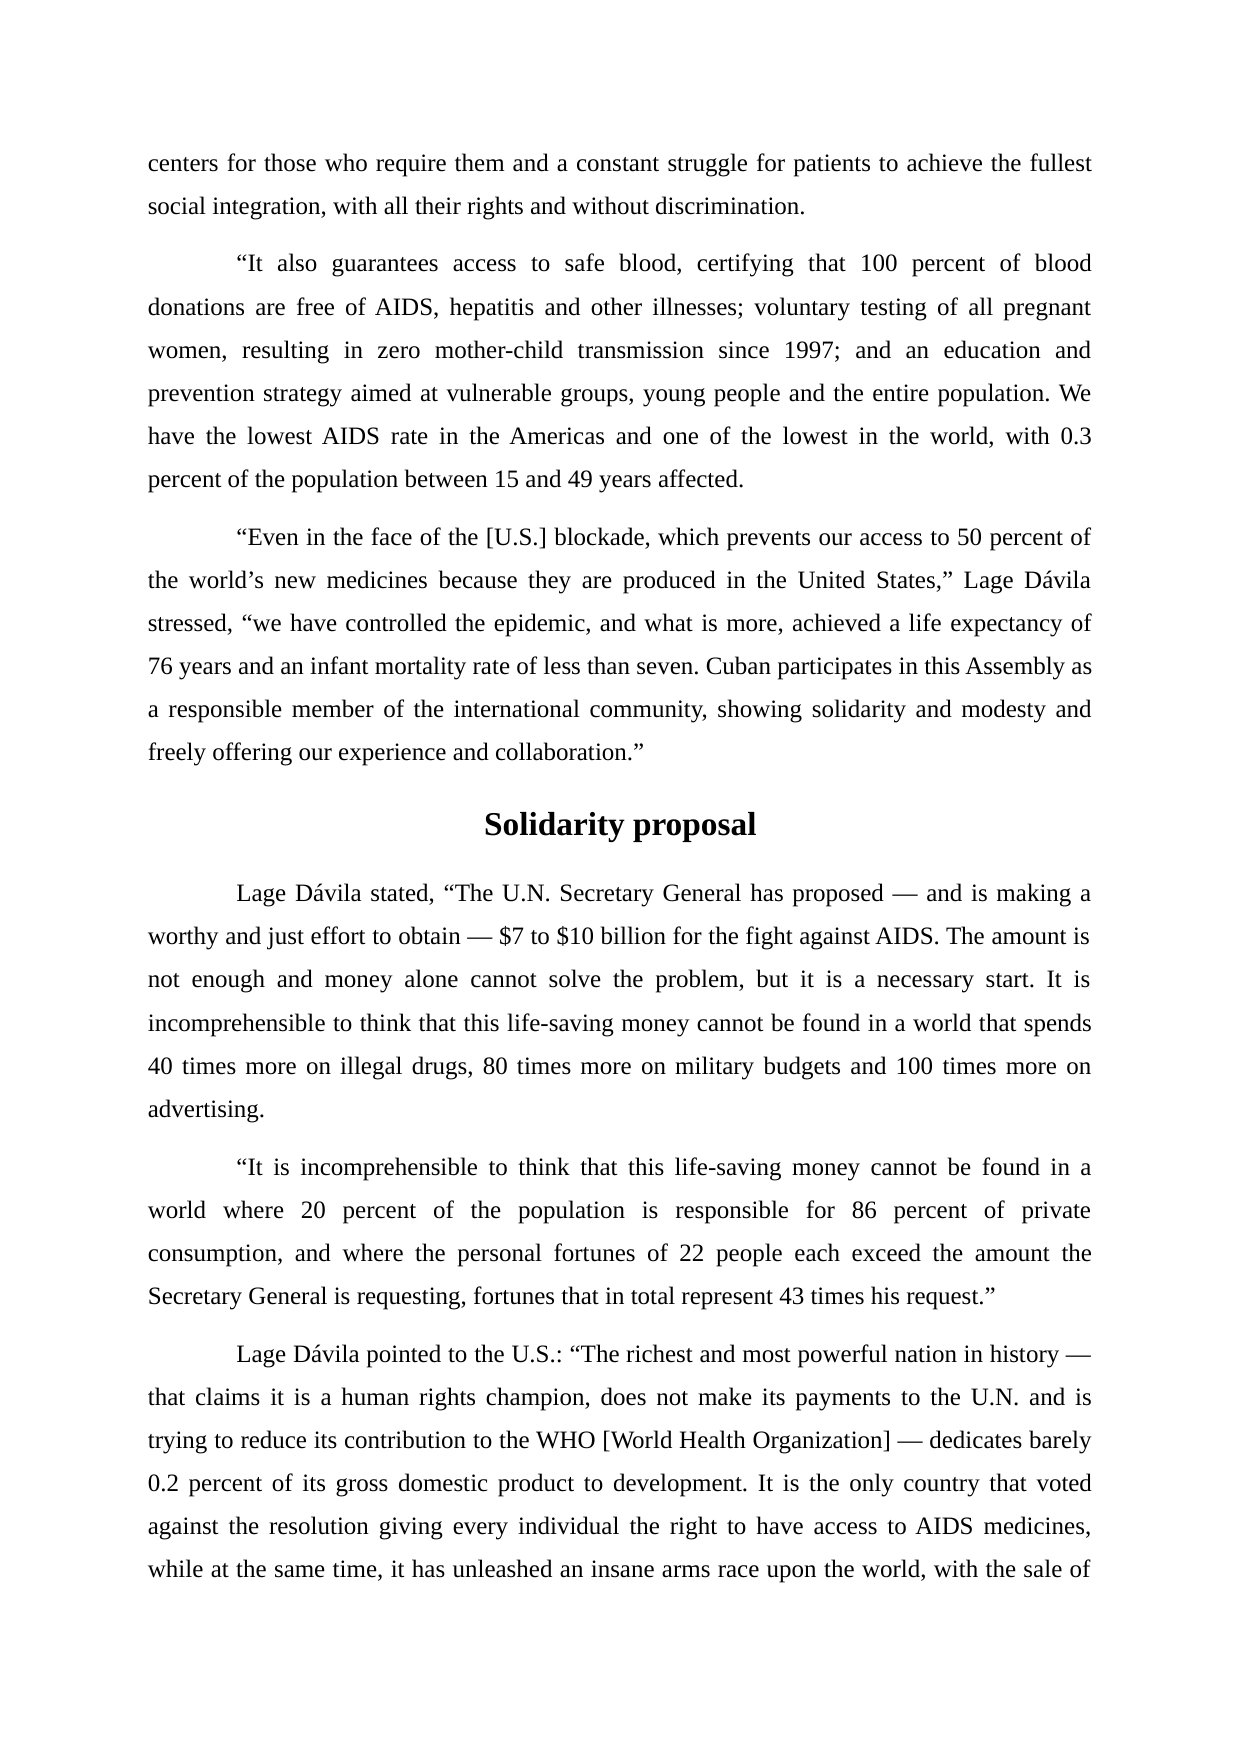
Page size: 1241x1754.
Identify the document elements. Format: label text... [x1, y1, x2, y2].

text “Even in the face of the [U.S.] blockade, which prevents our access to 50 percent of the world’s new medicines because they are produced in the United States,” Lage Dávila stressed, “we have controlled the epidemic, and what is more, achieved a life expectancy of 76 years and an infant mortality rate of less than seven. Cuban participates in this Assembly as a responsible member of the international community, showing solidarity and modesty and freely offering our experience and collaboration.” [148, 522, 1093, 766]
text Lage Dávila pointed to the U.S.: “The richest and most powerful nation in history — that claims it is a human rights champion, does not make its payments to the U.N. and is trying to reduce its contribution to the WHO [World Health Organization] — dedicates barely 0.2 percent of its gross domestic product to development. It is the only country that voted against the resolution giving every individual the right to have access to AIDS medicines, while at the same time, it has unleashed an insane arms race upon the world, with the sale of [148, 1339, 1093, 1583]
text centers for those who require them and a constant struggle for patients to achieve the fullest social integration, with all their rights and without discrimination. [148, 148, 1093, 219]
subtitle Solidarity proposal [148, 804, 1093, 842]
text “It is incomprehensible to think that this life-saving money cannot be found in a world where 20 percent of the population is responsible for 86 percent of private consumption, and where the personal fortunes of 22 people each exceed the amount the Secretary General is requesting, fortunes that in total represent 43 times his request.” [148, 1152, 1093, 1310]
text Lage Dávila stated, “The U.N. Secretary General has proposed — and is making a worthy and just effort to obtain — $7 to $10 billion for the fight against AIDS. The amount is not enough and money alone cannot solve the problem, but it is a necessary start. It is incomprehensible to think that this life-saving money cannot be found in a world that spends 40 times more on illegal drugs, 80 times more on military budgets and 100 times more on advertising. [148, 878, 1093, 1123]
text “It also guarantees access to safe blood, certifying that 100 percent of blood donations are free of AIDS, hepatitis and other illnesses; voluntary testing of all pregnant women, resulting in zero mother-child transmission since 1997; and an education and prevention strategy aimed at vulnerable groups, young people and the entire population. We have the lowest AIDS rate in the Americas and one of the lowest in the world, with 0.3 percent of the population between 15 and 49 years affected. [148, 248, 1093, 493]
